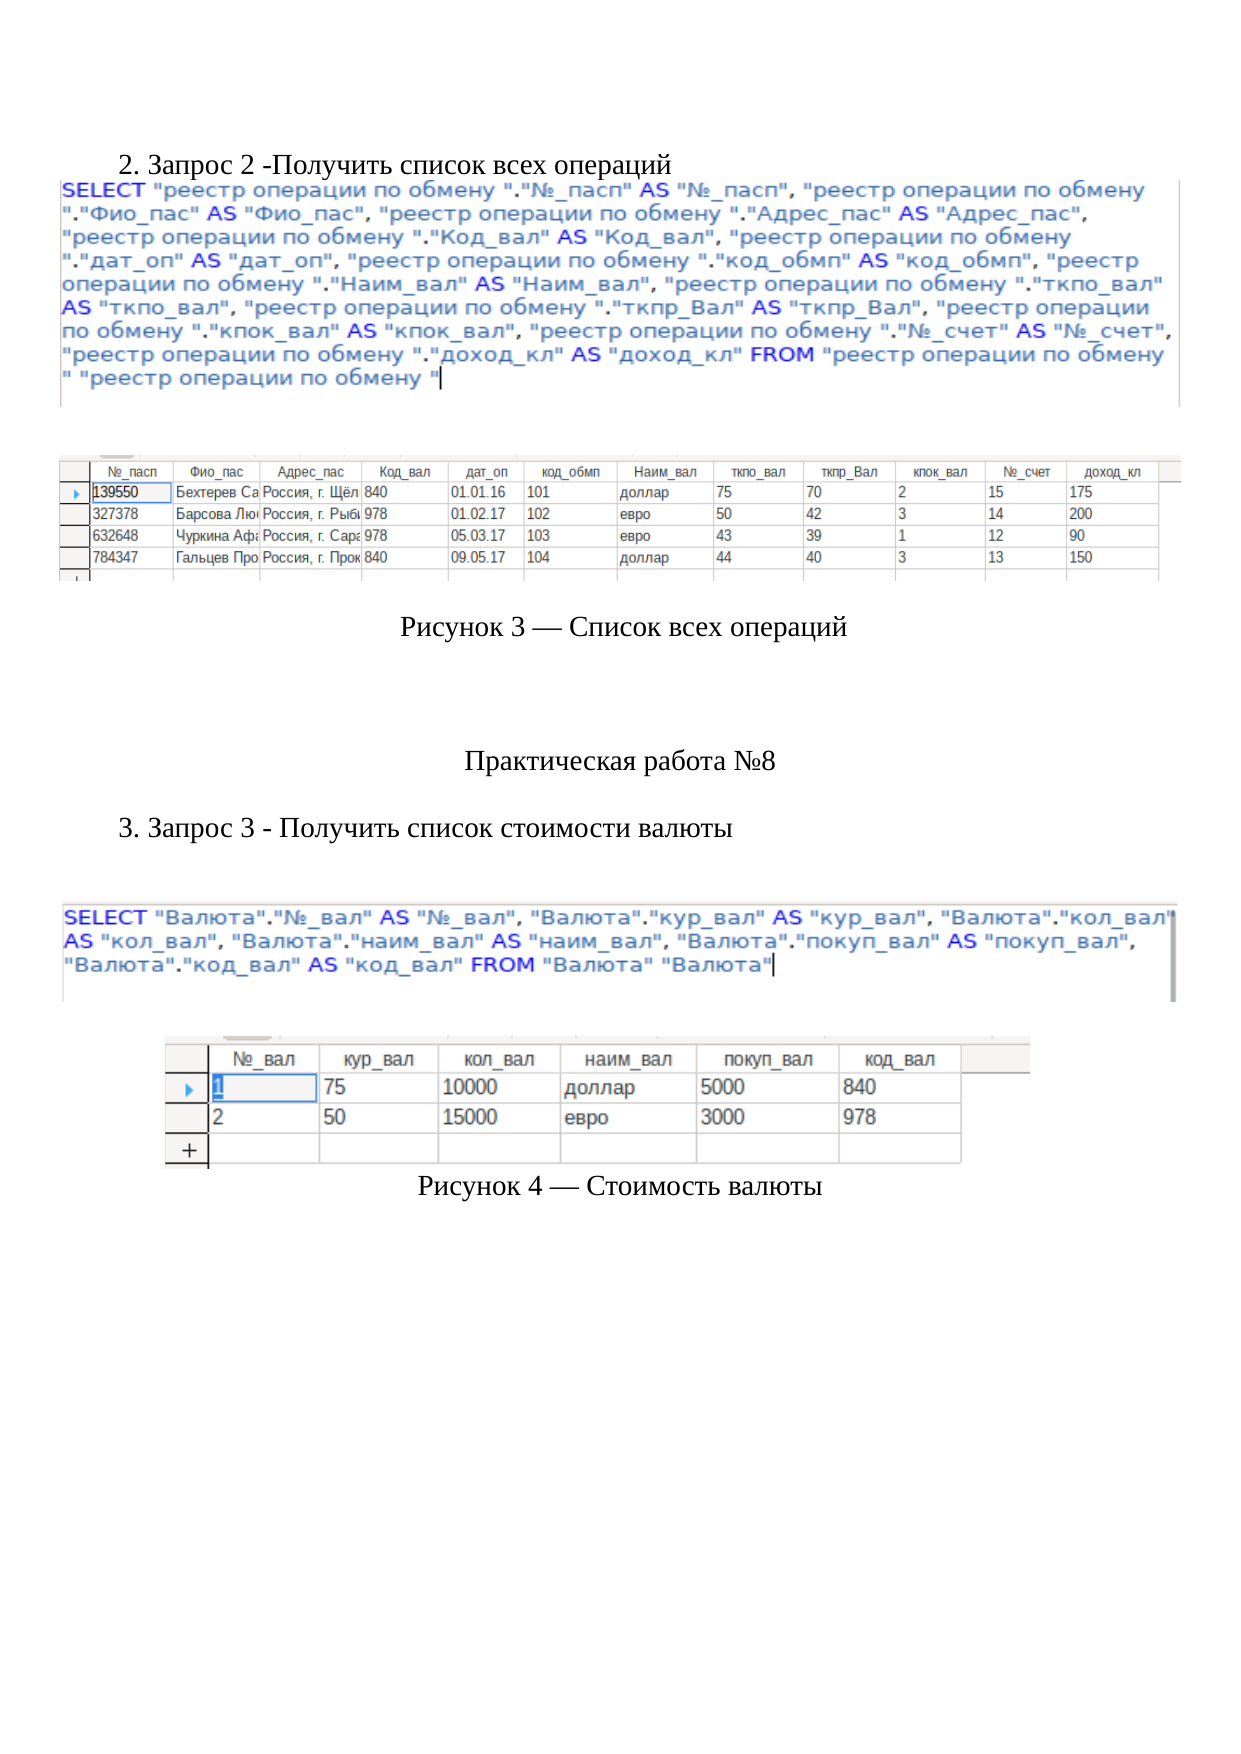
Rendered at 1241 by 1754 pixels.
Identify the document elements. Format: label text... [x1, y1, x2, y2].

picture [60, 180, 1180, 407]
picture [164, 1036, 1031, 1169]
text Практическая работа №8 [118, 743, 1122, 777]
text 3. Запрос 3 - Получить список стоимости валюты [118, 811, 1122, 844]
picture [62, 901, 1178, 1002]
text Рисунок 4 — Стоимость валюты [118, 1030, 1122, 1202]
picture [59, 455, 1182, 581]
text Рисунок 3 — Список всех операций [118, 609, 1122, 643]
text 2. Запрос 2 -Получить список всех операций [118, 147, 1122, 180]
